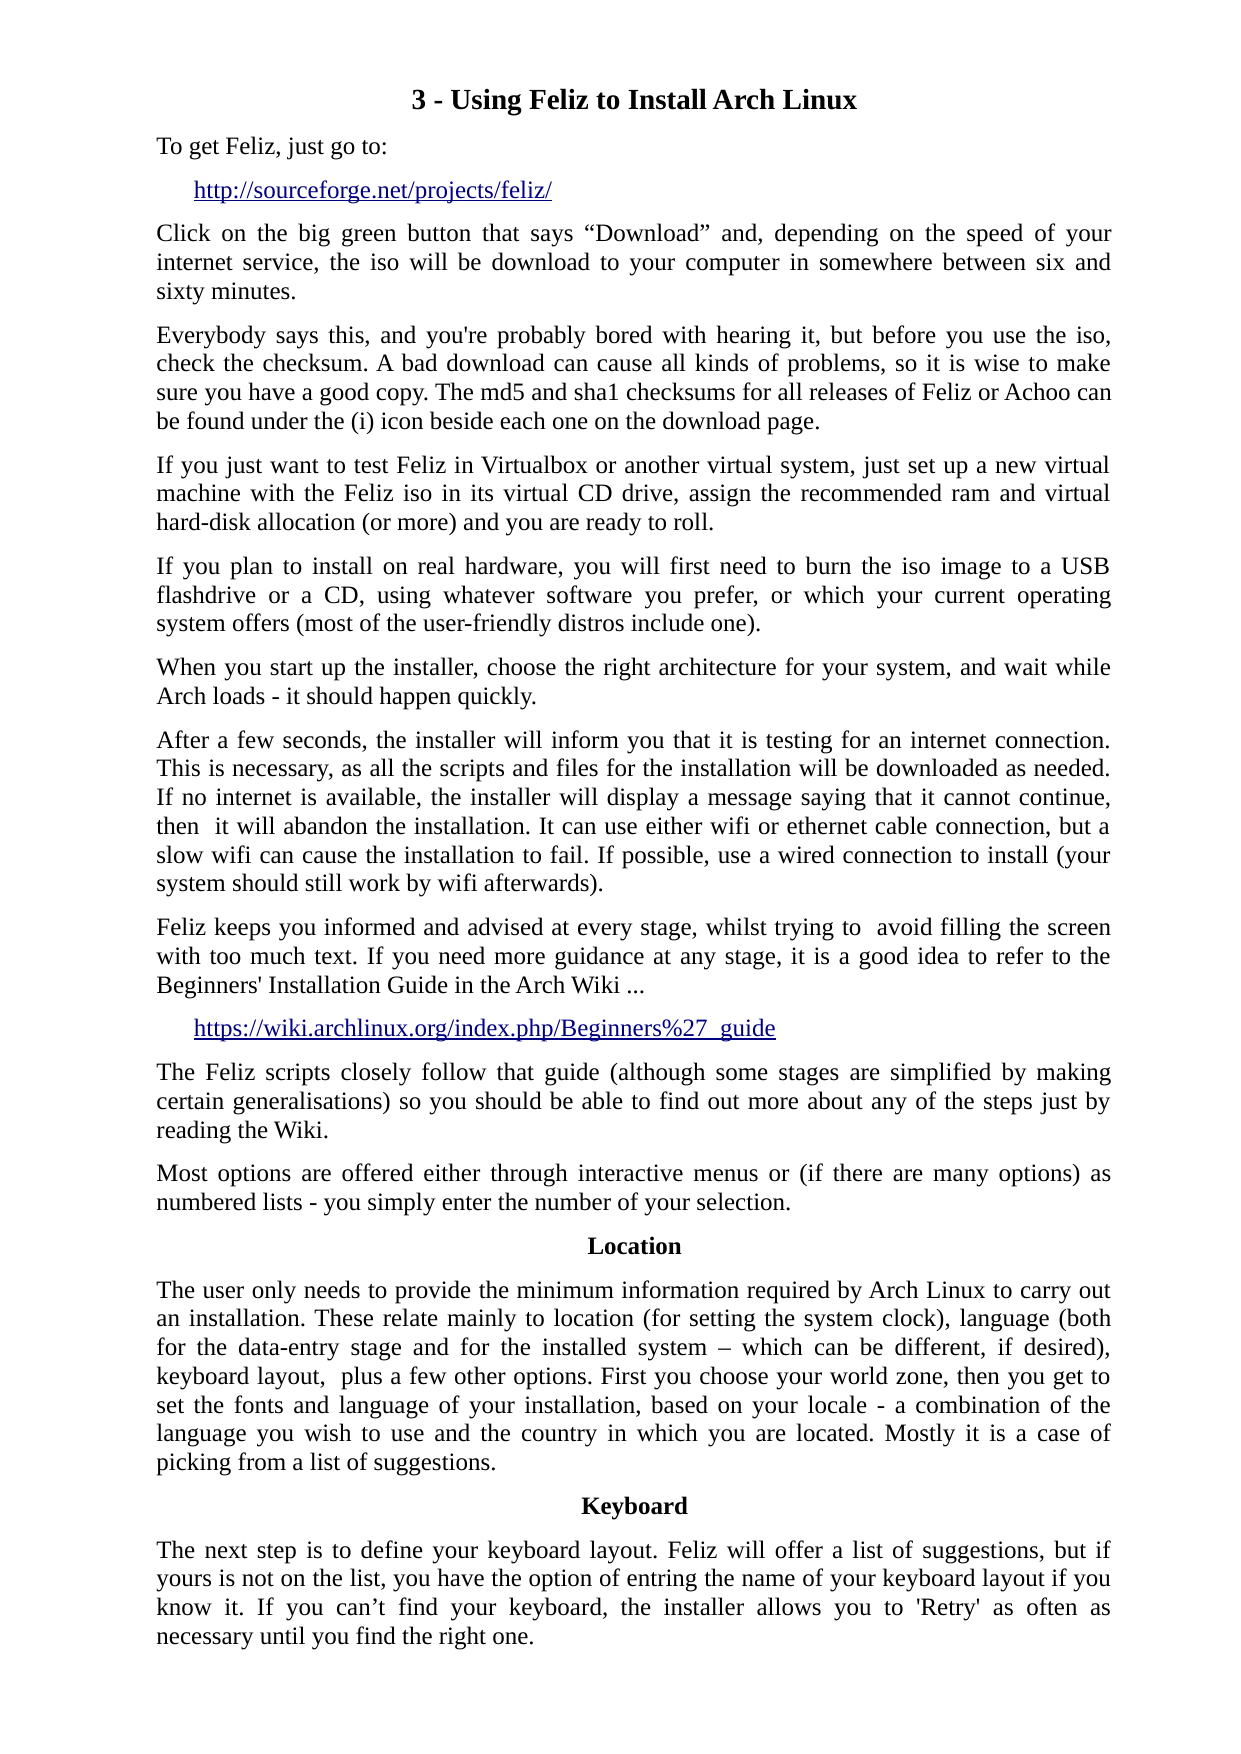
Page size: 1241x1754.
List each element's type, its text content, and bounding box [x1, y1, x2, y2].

text The next step is to define your keyboard layout. Feliz will offer a list of suggestions, but if yours is not on the list, you have the option of entring the name of your keyboard layout if you know it. If you can’t find your keyboard, the installer allows you to 'Retry' as often as necessary until you find the right one. [156, 1535, 1112, 1650]
text https://wiki.archlinux.org/index.php/Beginners%27_guide [156, 1013, 1112, 1042]
subtitle Keyboard [156, 1491, 1112, 1520]
text Click on the big green button that says “Download” and, depending on the speed of your internet service, the iso will be download to your computer in somewhere between six and sixty minutes. [156, 218, 1112, 305]
subtitle Location [156, 1231, 1112, 1260]
subtitle 3 - Using Feliz to Install Arch Linux [156, 82, 1112, 116]
text Feliz keeps you informed and advised at every stage, whilst trying to avoid filling the screen with too much text. If you need more guidance at any stage, it is a good idea to refer to the Beginners' Installation Guide in the Arch Wiki ... [156, 912, 1112, 998]
text Everybody says this, and you're probably bored with hearing it, but before you use the iso, check the checksum. A bad download can cause all kinds of problems, so it is wise to make sure you have a good copy. The md5 and sha1 checksums for all releases of Feliz or Achoo can be found under the (i) icon beside each one on the download page. [156, 320, 1112, 435]
text http://sourceforge.net/projects/feliz/ [156, 175, 1112, 203]
text When you start up the installer, choose the right architecture for your system, and wait while Arch loads - it should happen quickly. [156, 652, 1112, 710]
text Most options are offered either through interactive menus or (if there are many options) as numbered lists - you simply enter the number of your selection. [156, 1158, 1112, 1216]
text If you plan to install on real hardware, you will first need to burn the iso image to a USB flashdrive or a CD, using whatever software you prefer, or which your current operating system offers (most of the user-friendly distros include one). [156, 551, 1112, 637]
text To get Feliz, just go to: [156, 131, 1112, 160]
text After a few seconds, the installer will inform you that it is testing for an internet connection. This is necessary, as all the scripts and files for the installation will be downloaded as needed. If no internet is available, the installer will display a message saying that it cannot continue, then it will abandon the installation. It can use either wifi or ethernet cable connection, but a slow wifi can cause the installation to fail. If possible, use a wired connection to install (your system should still work by wifi afterwards). [156, 725, 1112, 897]
text If you just want to test Feliz in Virtualbox or another virtual system, just set up a new virtual machine with the Feliz iso in its virtual CD drive, assign the recommended ram and virtual hard-disk allocation (or more) and you are ready to roll. [156, 450, 1112, 536]
text The user only needs to provide the minimum information required by Arch Linux to carry out an installation. These relate mainly to location (for setting the system clock), language (both for the data-entry stage and for the installed system – which can be different, if desired), keyboard layout, plus a few other options. First you choose your world zone, then you get to set the fonts and language of your installation, based on your locale - a combination of the language you wish to use and the country in which you are located. Mostly it is a case of picking from a list of suggestions. [156, 1275, 1112, 1476]
text The Feliz scripts closely follow that guide (although some stages are simplified by making certain generalisations) so you should be able to find out more about any of the steps just by reading the Wiki. [156, 1057, 1112, 1143]
